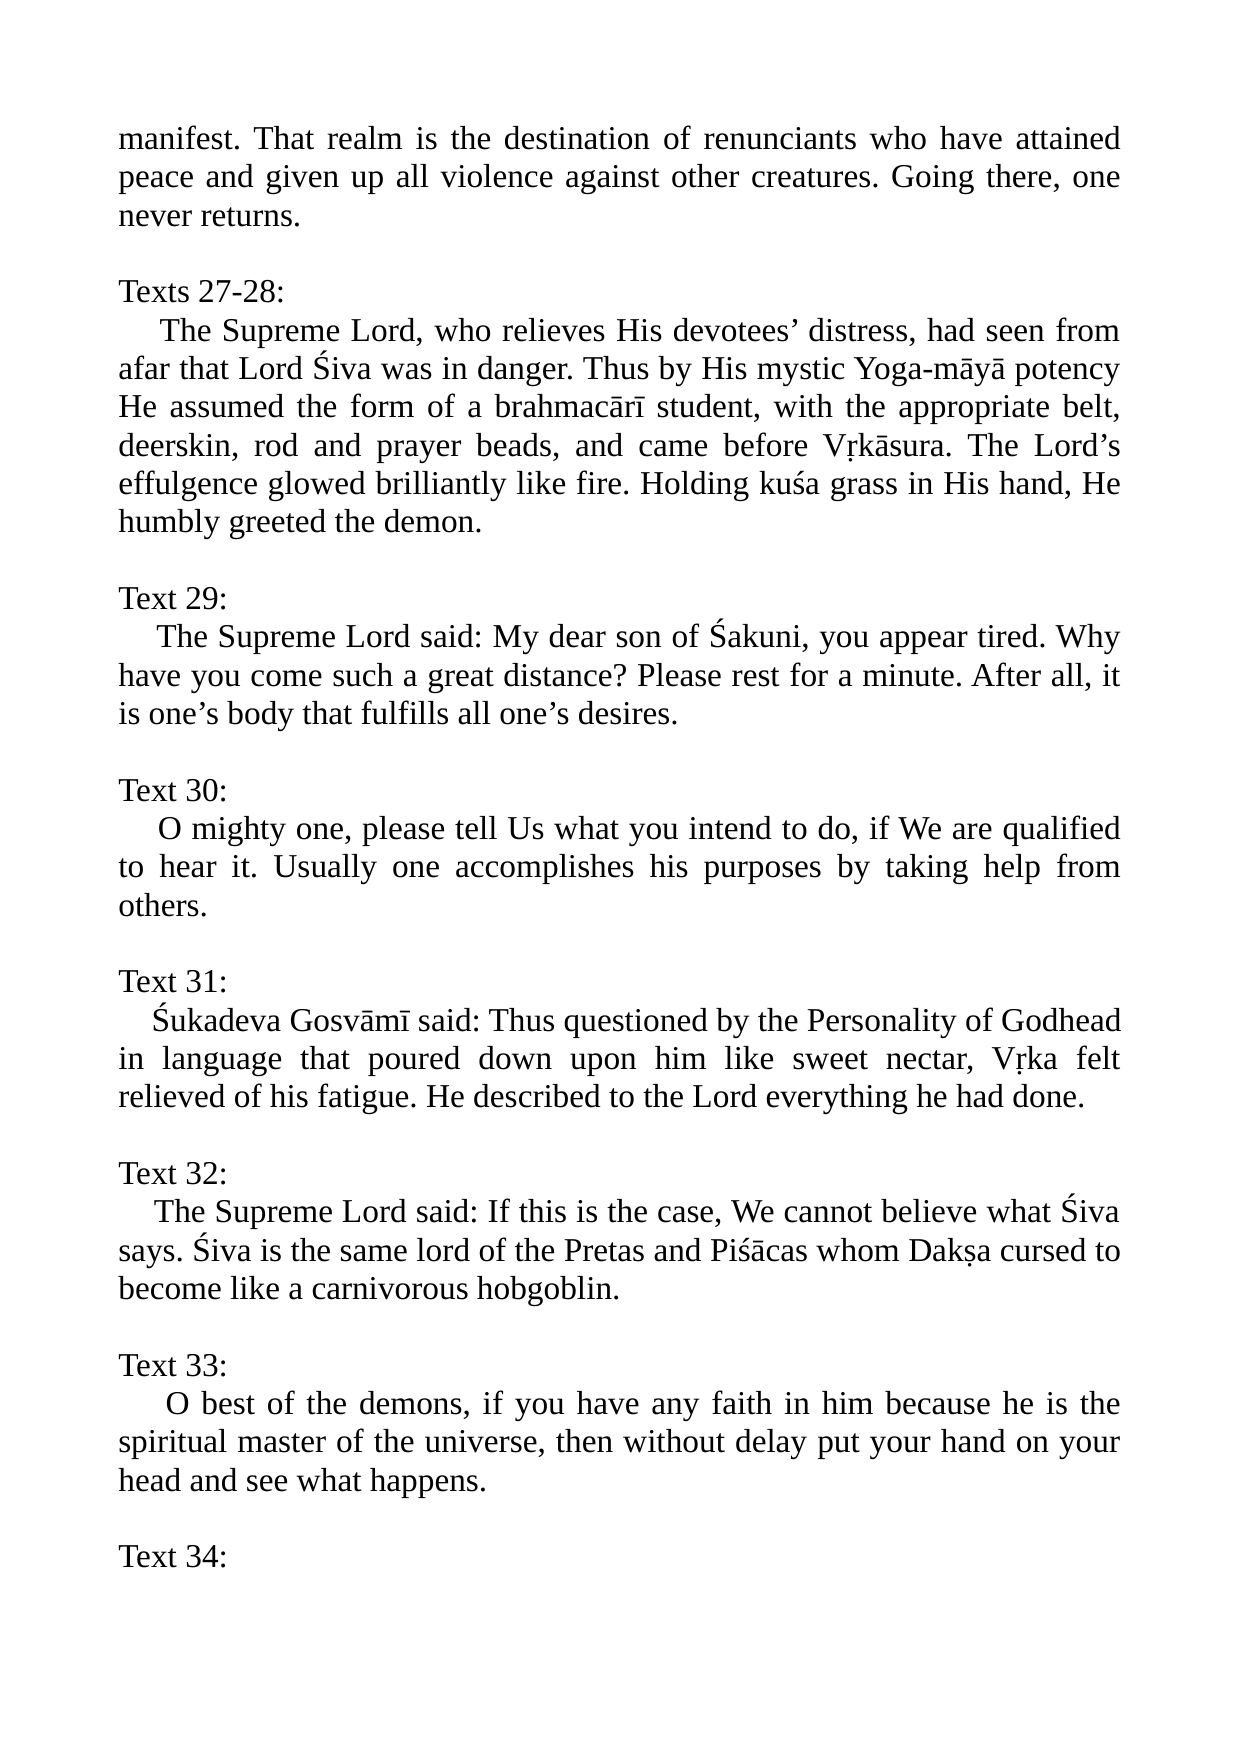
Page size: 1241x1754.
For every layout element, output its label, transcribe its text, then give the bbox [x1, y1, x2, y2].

text Text 29: [118, 578, 1122, 616]
text Text 32: [118, 1153, 1122, 1191]
text The Supreme Lord said: If this is the case, We cannot believe what Śiva says. Śiva is the same lord of the Pretas and Piśācas whom Dakṣa cursed to become like a carnivorous hobgoblin. [118, 1191, 1122, 1306]
text The Supreme Lord, who relieves His devotees’ distress, had seen from afar that Lord Śiva was in danger. Thus by His mystic Yoga-māyā potency He assumed the form of a brahmacārī student, with the appropriate belt, deerskin, rod and prayer beads, and came before Vṛkāsura. The Lord’s effulgence glowed brilliantly like fire. Holding kuśa grass in His hand, He humbly greeted the demon. [118, 310, 1122, 540]
text The Supreme Lord said: My dear son of Śakuni, you appear tired. Why have you come such a great distance? Please rest for a minute. After all, it is one’s body that fulfills all one’s desires. [118, 616, 1122, 731]
text manifest. That realm is the destination of renunciants who have attained peace and given up all violence against other creatures. Going there, one never returns. [118, 118, 1122, 233]
text O best of the demons, if you have any faith in him because he is the spiritual master of the universe, then without delay put your hand on your head and see what happens. [118, 1383, 1122, 1498]
text Text 31: [118, 961, 1122, 1000]
text Text 34: [118, 1536, 1122, 1575]
text Śukadeva Gosvāmī said: Thus questioned by the Personality of Godhead in language that poured down upon him like sweet nectar, Vṛka felt relieved of his fatigue. He described to the Lord everything he had done. [118, 1000, 1122, 1115]
text Text 33: [118, 1345, 1122, 1383]
text Text 30: [118, 770, 1122, 808]
text O mighty one, please tell Us what you intend to do, if We are qualified to hear it. Usually one accomplishes his purposes by taking help from others. [118, 808, 1122, 923]
text Texts 27-28: [118, 271, 1122, 310]
